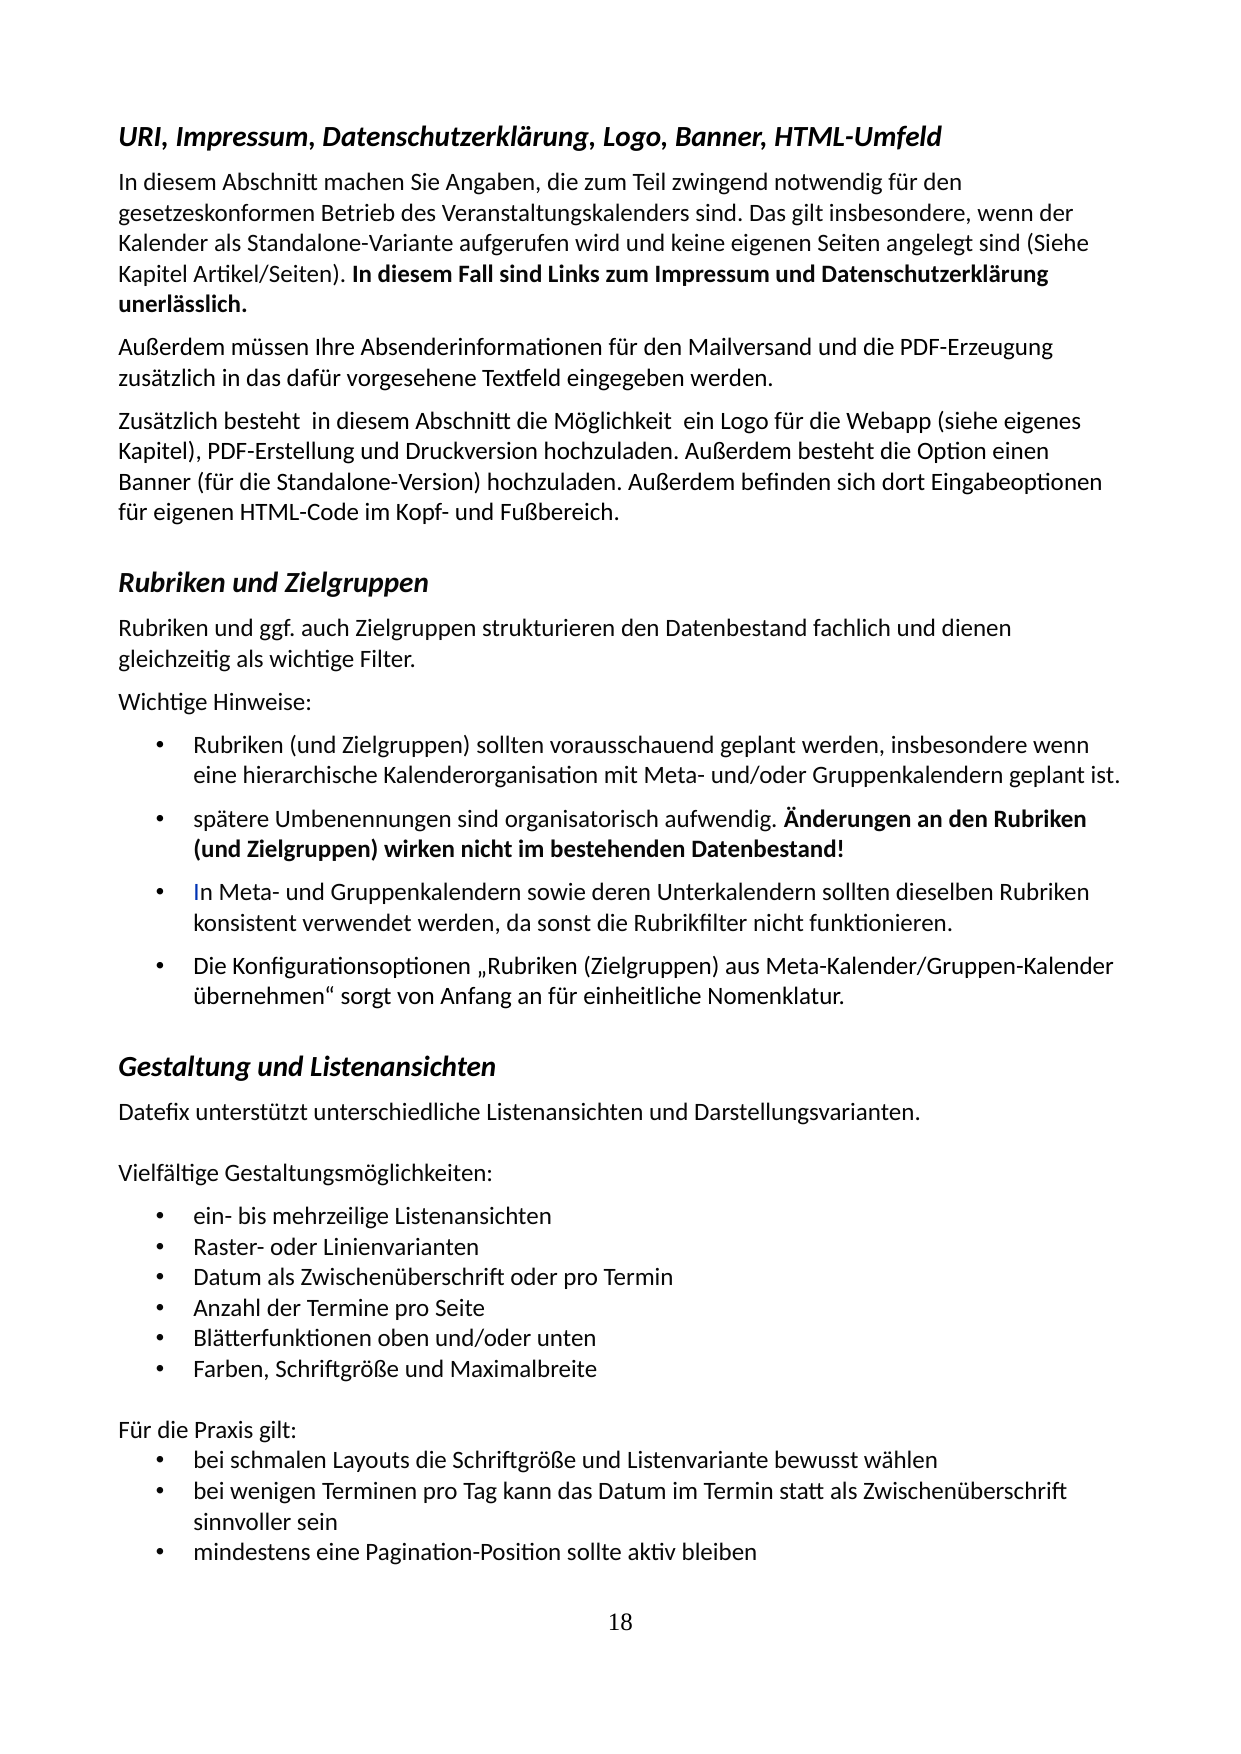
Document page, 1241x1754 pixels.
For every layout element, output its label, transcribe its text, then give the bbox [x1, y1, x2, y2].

list bei wenigen Terminen pro Tag kann das Datum im Termin statt als Zwischenüberschrift sinnvoller sein [156, 1475, 1122, 1536]
subtitle Gestaltung und Listenansichten [118, 1048, 1122, 1084]
text Rubriken und ggf. auch Zielgruppen strukturieren den Datenbestand fachlich und dienen gleichzeitig als wichtige Filter. [118, 613, 1122, 674]
text Für die Praxis gilt: [118, 1414, 1122, 1445]
list ein- bis mehrzeilige Listenansichten [156, 1201, 1122, 1231]
list Rubriken (und Zielgruppen) sollten vorausschauend geplant werden, insbesondere wenn eine hierarchische Kalenderorganisation mit Meta- und/oder Gruppenkalendern geplant ist. [156, 729, 1122, 790]
list mindestens eine Pagination-Position sollte aktiv bleiben [156, 1536, 1122, 1567]
list Farben, Schriftgröße und Maximalbreite [156, 1353, 1122, 1414]
list Blätterfunktionen oben und/oder unten [156, 1323, 1122, 1353]
subtitle Rubriken und Zielgruppen [118, 564, 1122, 600]
text Datefix unterstützt unterschiedliche Listenansichten und Darstellungsvarianten. Vielfältige Gestaltungsmöglichkeiten: [118, 1096, 1122, 1188]
list spätere Umbenennungen sind organisatorisch aufwendig. Änderungen an den Rubriken (und Zielgruppen) wirken nicht im bestehenden Datenbestand! [156, 803, 1122, 864]
text Außerdem müssen Ihre Absenderinformationen für den Mailversand und die PDF-Erzeugung zusätzlich in das dafür vorgesehene Textfeld eingegeben werden. [118, 331, 1122, 392]
list Datum als Zwischenüberschrift oder pro Termin [156, 1262, 1122, 1292]
list Anzahl der Termine pro Seite [156, 1292, 1122, 1323]
list In Meta- und Gruppenkalendern sowie deren Unterkalendern sollten dieselben Rubriken konsistent verwendet werden, da sonst die Rubrikfilter nicht funktionieren. [156, 876, 1122, 937]
subtitle URI, Impressum, Datenschutzerklärung, Logo, Banner, HTML-Umfeld [118, 118, 1122, 154]
list bei schmalen Layouts die Schriftgröße und Listenvariante bewusst wählen [156, 1445, 1122, 1475]
text Wichtige Hinweise: [118, 686, 1122, 717]
text Zusätzlich besteht in diesem Abschnitt die Möglichkeit ein Logo für die Webapp (siehe eigenes Kapitel), PDF-Erstellung und Druckversion hochzuladen. Außerdem besteht die Option einen Banner (für die Standalone-Version) hochzuladen. Außerdem befinden sich dort Eingabeoptionen für eigenen HTML-Code im Kopf- und Fußbereich. [118, 405, 1122, 527]
list Die Konfigurationsoptionen „Rubriken (Zielgruppen) aus Meta-Kalender/Gruppen-Kalender übernehmen“ sorgt von Anfang an für einheitliche Nomenklatur. [156, 950, 1122, 1011]
text In diesem Abschnitt machen Sie Angaben, die zum Teil zwingend notwendig für den gesetzeskonformen Betrieb des Veranstaltungskalenders sind. Das gilt insbesondere, wenn der Kalender als Standalone-Variante aufgerufen wird und keine eigenen Seiten angelegt sind (Siehe Kapitel Artikel/Seiten). In diesem Fall sind Links zum Impressum und Datenschutzerklärung unerlässlich. [118, 166, 1122, 319]
list Raster- oder Linienvarianten [156, 1231, 1122, 1262]
